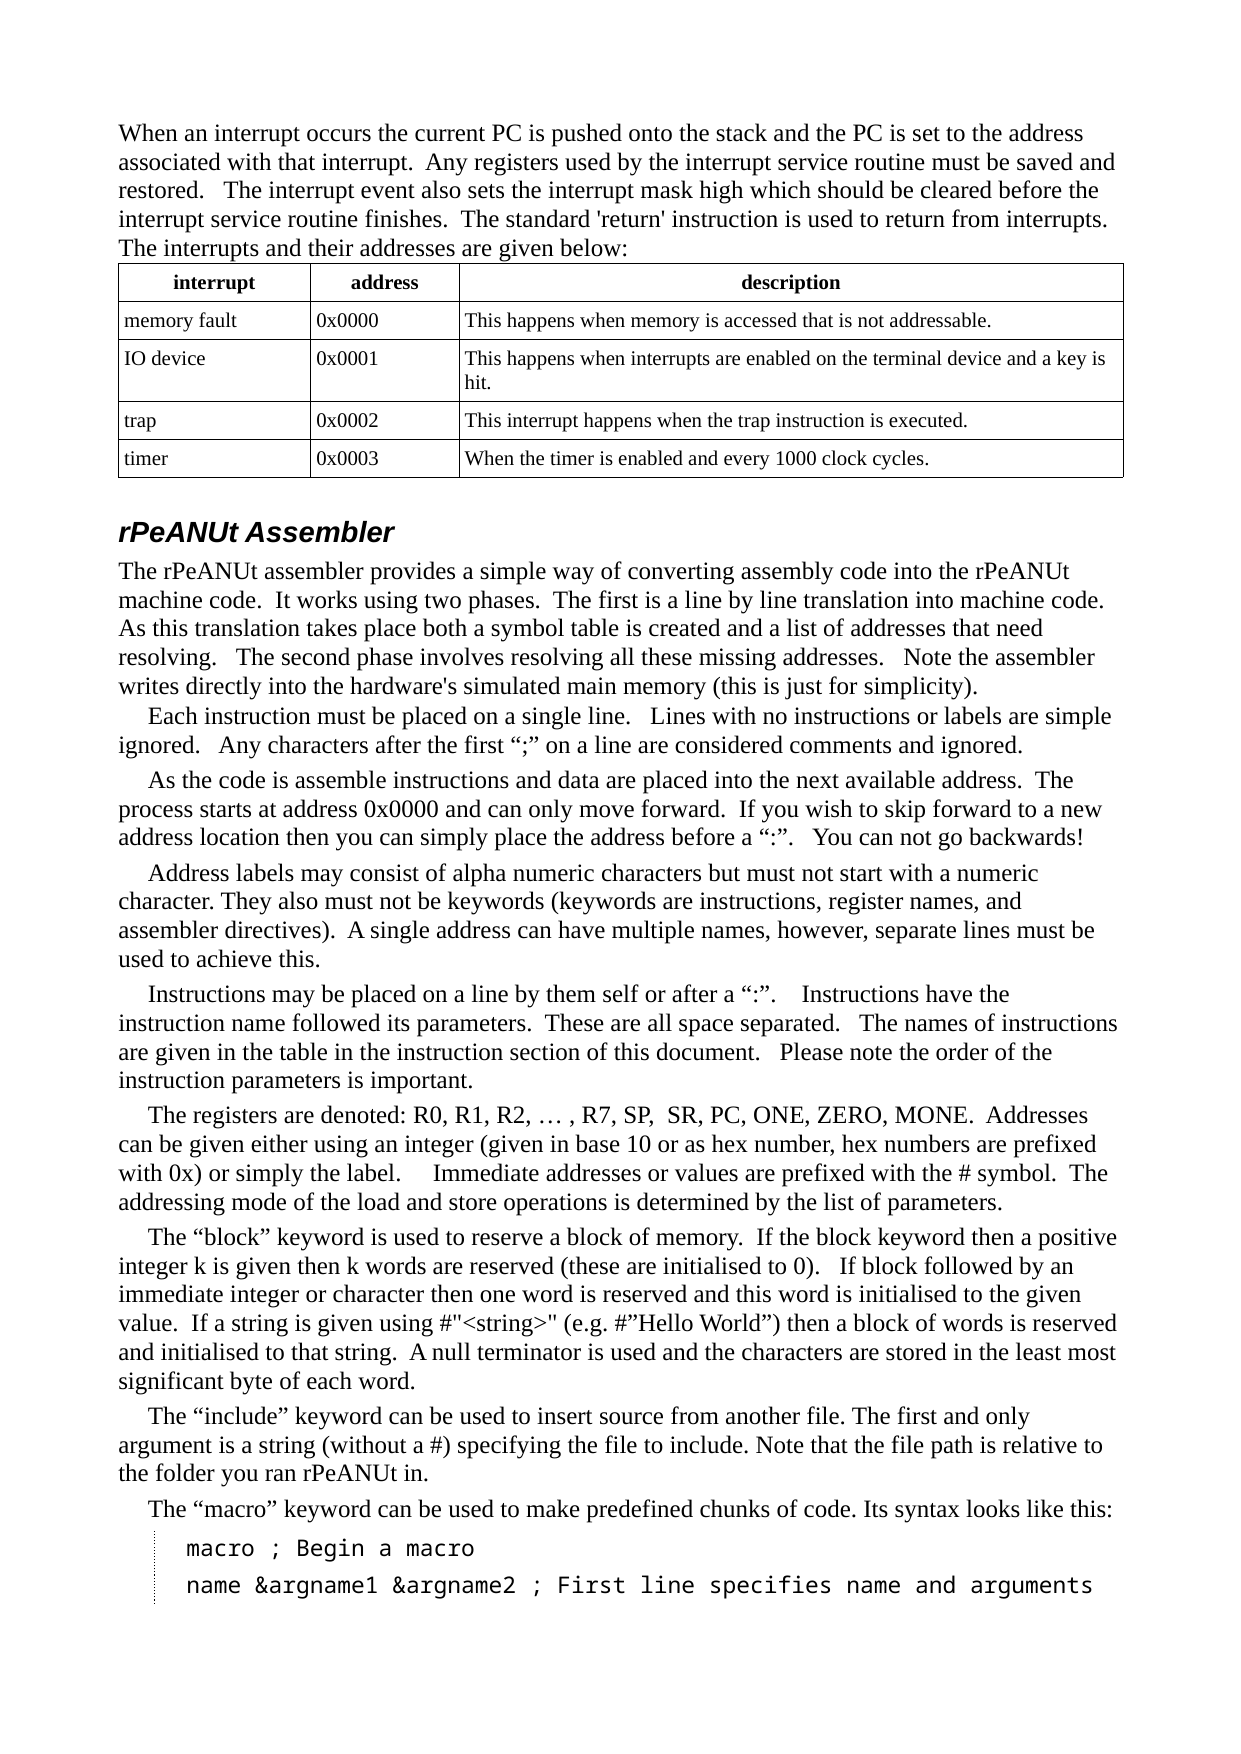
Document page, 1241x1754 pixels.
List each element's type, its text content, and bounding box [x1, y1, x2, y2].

table_header interrupt [119, 264, 310, 301]
table_cell This happens when memory is accessed that is not addressable. [460, 302, 1123, 339]
table_cell 0x0000 [311, 302, 459, 339]
subtitle rPeANUt Assembler [118, 515, 1122, 548]
text The “macro” keyword can be used to make predefined chunks of code. Its syntax looks like this: [118, 1494, 1122, 1522]
text When an interrupt occurs the current PC is pushed onto the stack and the PC is set to the address associated with that interrupt. Any registers used by the interrupt service routine must be saved and restored. The interrupt event also sets the interrupt mask high which should be cleared before the interrupt service routine finishes. The standard 'return' instruction is used to return from interrupts. The interrupts and their addresses are given below: [118, 118, 1122, 262]
table_cell This interrupt happens when the trap instruction is executed. [460, 402, 1123, 439]
text macro ; Begin a macro [153, 1529, 1122, 1563]
table_header address [311, 264, 459, 301]
text name &argname1 &argname2 ; First line specifies name and arguments [153, 1567, 1122, 1604]
text As the code is assemble instructions and data are placed into the next available address. The process starts at address 0x0000 and can only move forward. If you wish to skip forward to a new address location then you can simply place the address before a “:”. You can not go backwards! [118, 765, 1122, 851]
table_cell When the timer is enabled and every 1000 clock cycles. [460, 440, 1123, 477]
table_cell 0x0002 [311, 402, 459, 439]
text The rPeANUt assembler provides a simple way of converting assembly code into the rPeANUt machine code. It works using two phases. The first is a line by line translation into machine code. As this translation takes place both a symbol table is created and a list of addresses that need resolving. The second phase involves resolving all these missing addresses. Note the assembler writes directly into the hardware's simulated main memory (this is just for simplicity). [118, 556, 1122, 700]
text The “block” keyword is used to reserve a block of memory. If the block keyword then a positive integer k is given then k words are reserved (these are initialised to 0). If block followed by an immediate integer or character then one word is reserved and this word is initialised to the given value. If a string is given using #"<string>" (e.g. #”Hello World”) then a block of words is reserved and initialised to that string. A null terminator is used and the characters are stored in the least most significant byte of each word. [118, 1222, 1122, 1394]
text The “include” keyword can be used to insert source from another file. The first and only argument is a string (without a #) specifying the file to include. Note that the file path is relative to the folder you ran rPeANUt in. [118, 1401, 1122, 1487]
table_cell timer [119, 440, 310, 477]
table_cell 0x0003 [311, 440, 459, 477]
text Address labels may consist of alpha numeric characters but must not start with a numeric character. They also must not be keywords (keywords are instructions, register names, and assembler directives). A single address can have multiple names, however, separate lines must be used to achieve this. [118, 858, 1122, 973]
table_header description [460, 264, 1123, 301]
text Instructions may be placed on a line by them self or after a “:”. Instructions have the instruction name followed its parameters. These are all space separated. The names of instructions are given in the table in the instruction section of this document. Please note the order of the instruction parameters is important. [118, 979, 1122, 1094]
table_cell IO device [119, 340, 310, 401]
table_cell 0x0001 [311, 340, 459, 401]
text The registers are denoted: R0, R1, R2, … , R7, SP, SR, PC, ONE, ZERO, MONE. Addresses can be given either using an integer (given in base 10 or as hex number, hex numbers are prefixed with 0x) or simply the label. Immediate addresses or values are prefixed with the # symbol. The addressing mode of the load and store operations is determined by the list of parameters. [118, 1101, 1122, 1216]
table_cell trap [119, 402, 310, 439]
table_cell memory fault [119, 302, 310, 339]
text Each instruction must be placed on a single line. Lines with no instructions or labels are simple ignored. Any characters after the first “;” on a line are considered comments and ignored. [118, 701, 1122, 758]
table_cell This happens when interrupts are enabled on the terminal device and a key is hit. [460, 340, 1123, 401]
